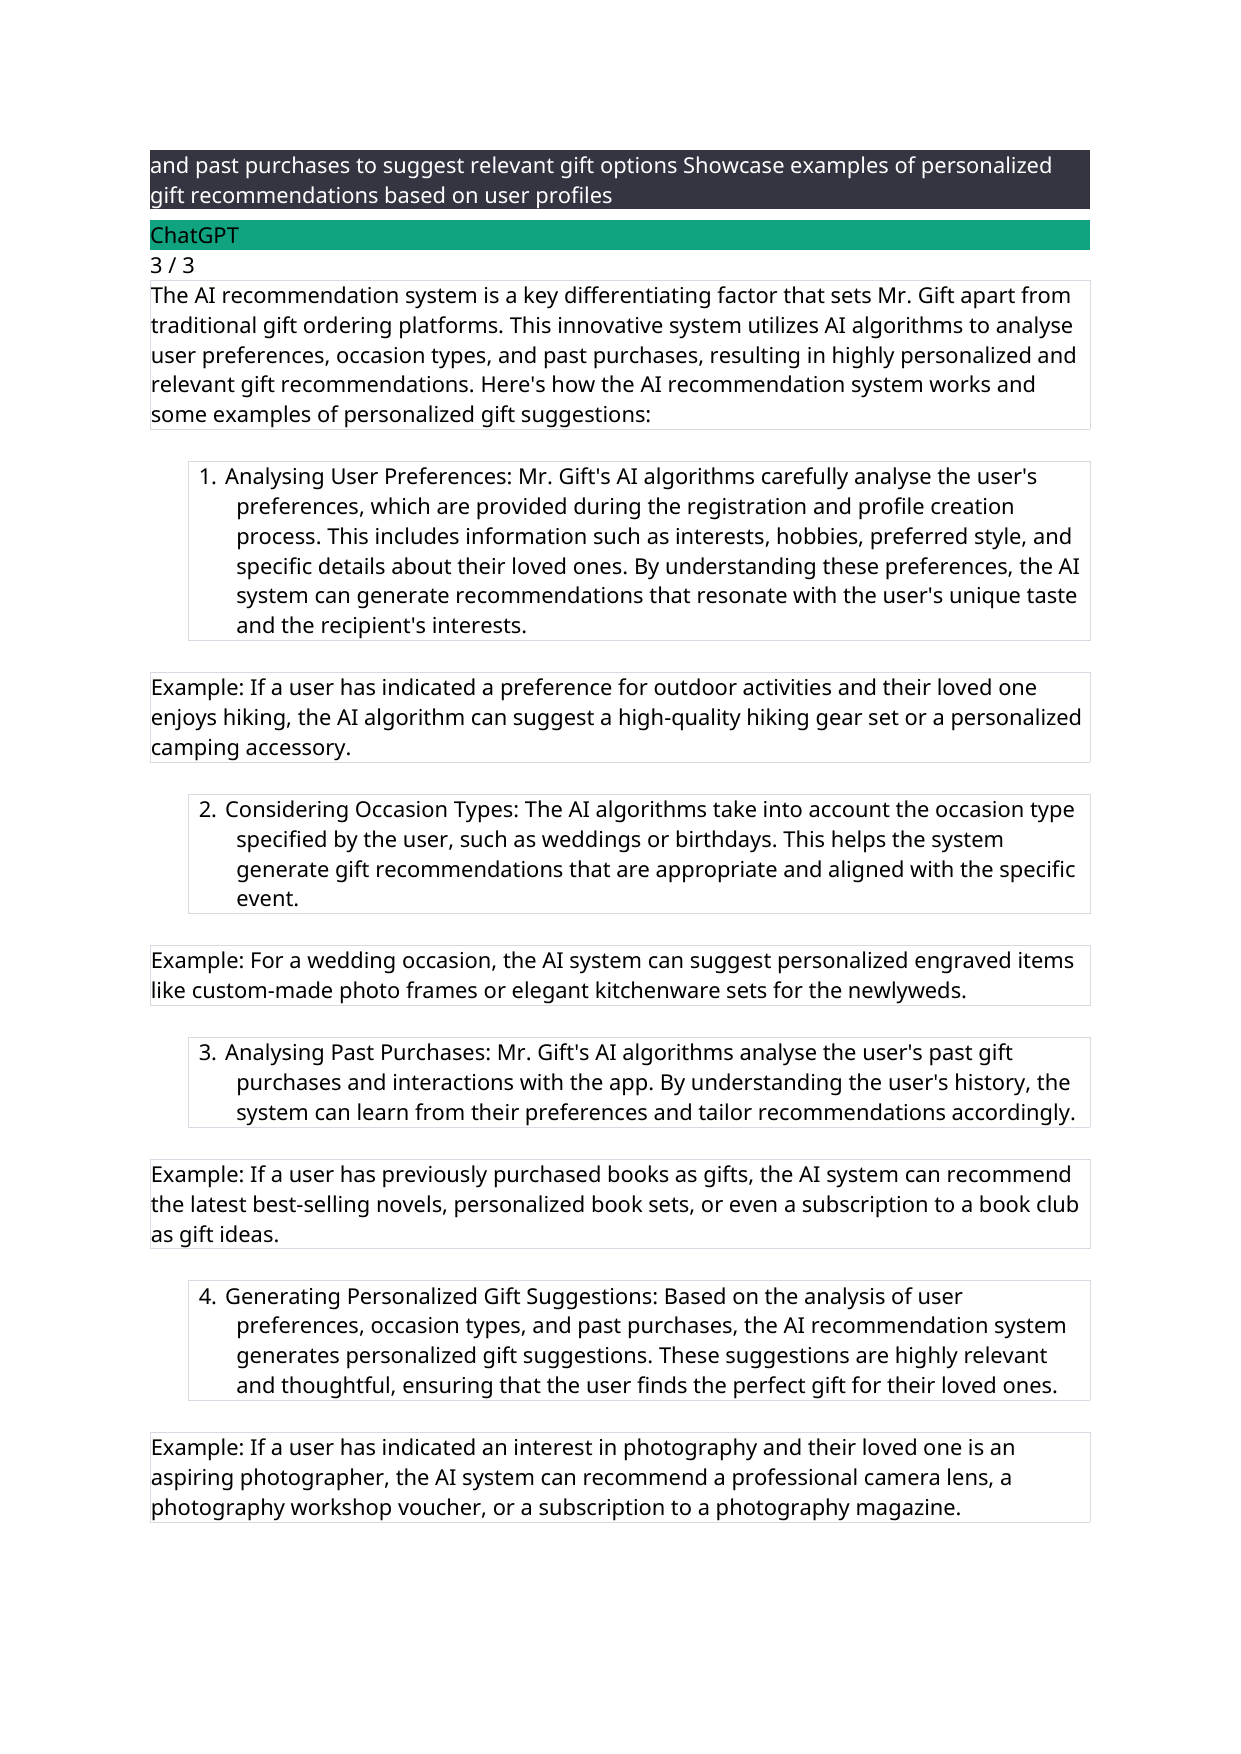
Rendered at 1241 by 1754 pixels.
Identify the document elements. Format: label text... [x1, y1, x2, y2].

list Considering Occasion Types: The AI algorithms take into account the occasion type specified by the user, such as weddings or birthdays. This helps the system generate gift recommendations that are appropriate and aligned with the specific event. [189, 795, 1090, 913]
list Analysing Past Purchases: Mr. Gift's AI algorithms analyse the user's past gift purchases and interactions with the app. By understanding the user's history, the system can learn from their preferences and tailor recommendations accordingly. [189, 1038, 1090, 1127]
text The AI recommendation system is a key differentiating factor that sets Mr. Gift apart from traditional gift ordering platforms. This innovative system utilizes AI algorithms to analyse user preferences, occasion types, and past purchases, resulting in highly personalized and relevant gift recommendations. Here's how the AI recommendation system works and some examples of personalized gift suggestions: [151, 281, 1090, 429]
list Generating Personalized Gift Suggestions: Based on the analysis of user preferences, occasion types, and past purchases, the AI recommendation system generates personalized gift suggestions. These suggestions are highly relevant and thoughtful, ensuring that the user finds the perfect gift for their loved ones. [189, 1281, 1090, 1400]
text Example: If a user has indicated a preference for outdoor activities and their loved one enjoys hiking, the AI algorithm can suggest a high-quality hiking gear set or a personalized camping accessory. [151, 673, 1090, 762]
text Example: If a user has indicated an interest in photography and their loved one is an aspiring photographer, the AI system can recommend a professional camera lens, a photography workshop voucher, or a subscription to a photography magazine. [151, 1433, 1090, 1522]
text Example: If a user has previously purchased books as gifts, the AI system can recommend the latest best-selling novels, personalized book sets, or even a subscription to a book club as gift ideas. [151, 1160, 1090, 1248]
text and past purchases to suggest relevant gift options Showcase examples of personalized gift recommendations based on user profiles [150, 150, 1090, 209]
text 3 / 3 [150, 250, 1090, 279]
text ChatGPT [150, 220, 1090, 250]
list Analysing User Preferences: Mr. Gift's AI algorithms carefully analyse the user's preferences, which are provided during the registration and profile creation process. This includes information such as interests, hobbies, preferred style, and specific details about their loved ones. By understanding these preferences, the AI system can generate recommendations that resonate with the user's unique taste and the recipient's interests. [189, 462, 1090, 640]
text Example: For a wedding occasion, the AI system can suggest personalized engraved items like custom-made photo frames or elegant kitchenware sets for the newlyweds. [151, 946, 1090, 1005]
